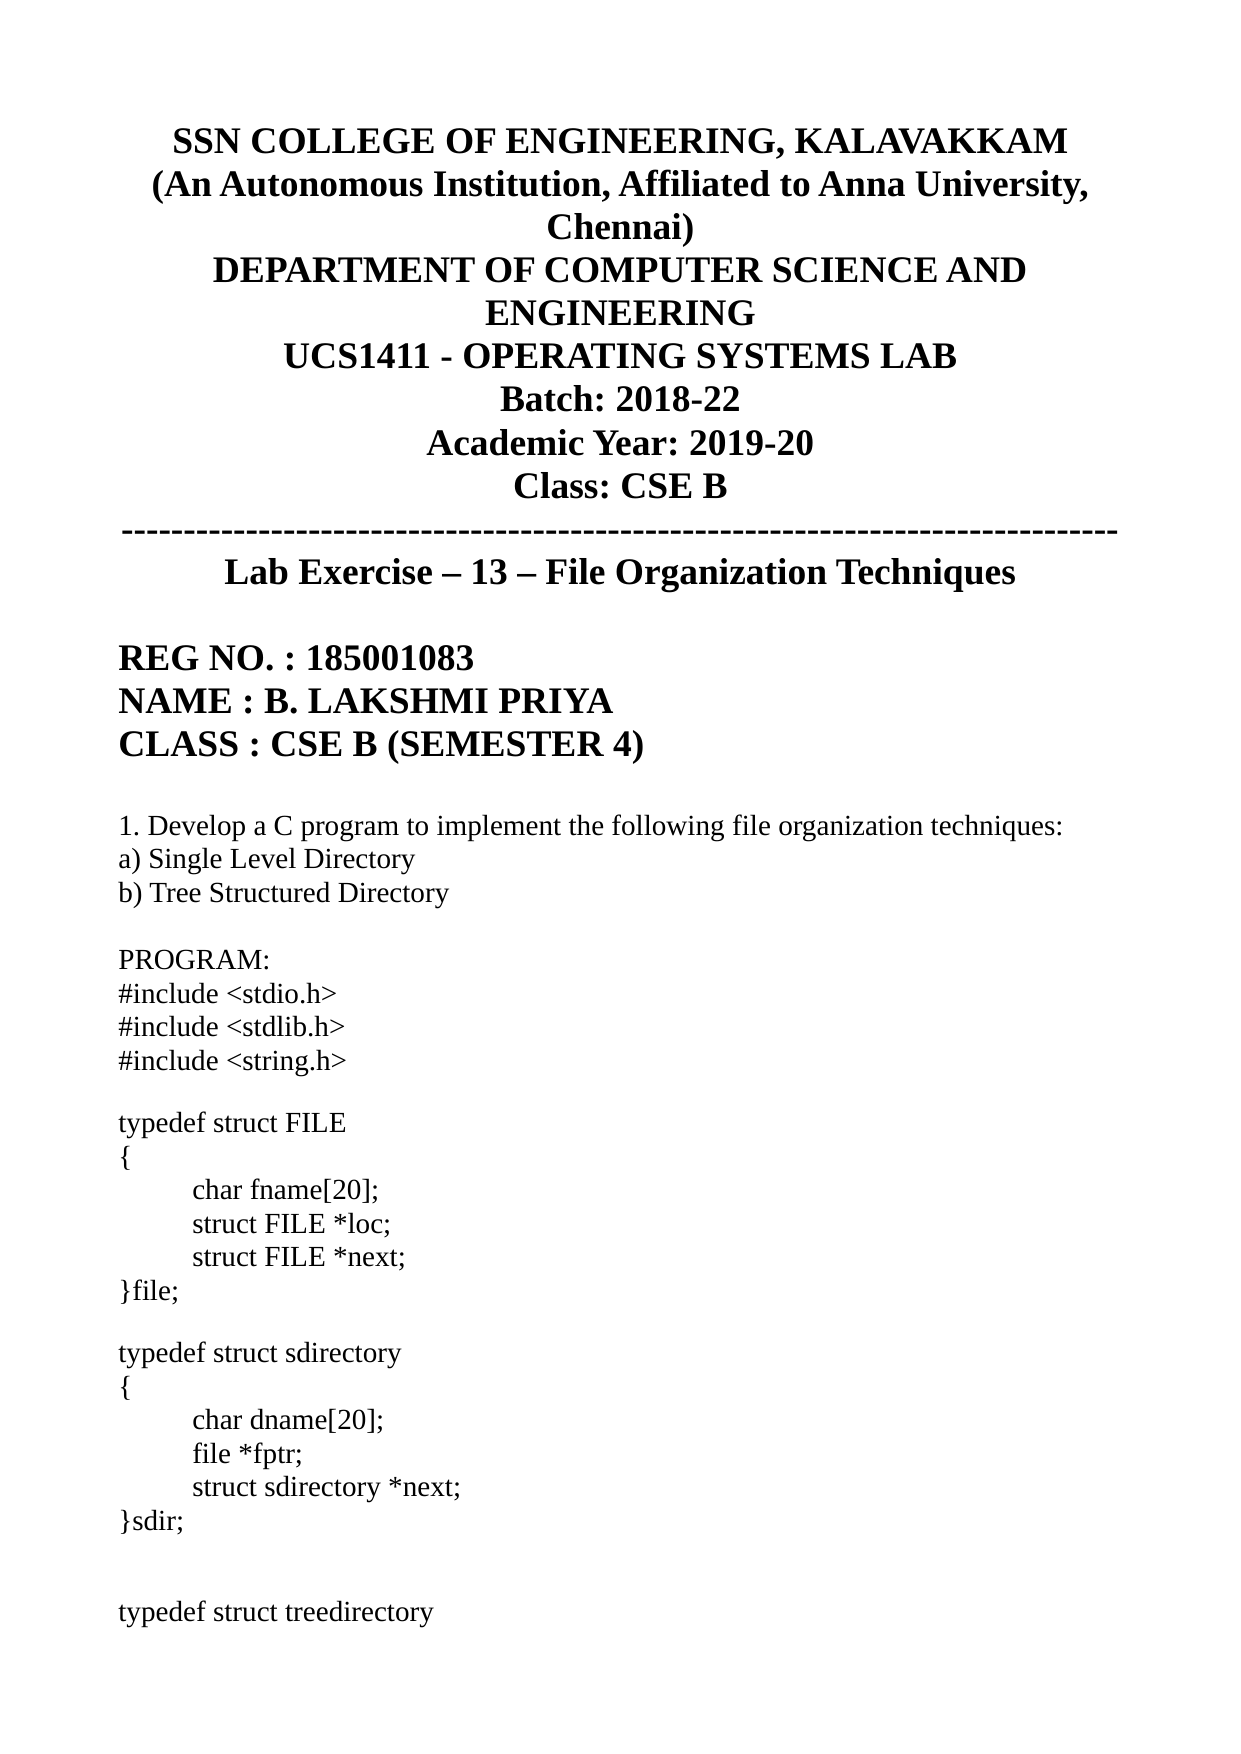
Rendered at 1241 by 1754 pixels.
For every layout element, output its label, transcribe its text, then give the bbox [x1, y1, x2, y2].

text NAME : B. LAKSHMI PRIYA [118, 679, 1122, 722]
text struct FILE *next; [118, 1239, 1122, 1273]
text typedef struct sdirectory [118, 1335, 1122, 1369]
text char dname[20]; [118, 1402, 1122, 1436]
text #include <string.h> [118, 1043, 1122, 1076]
text (An Autonomous Institution, Affiliated to Anna University, Chennai) [118, 161, 1122, 247]
text Academic Year: 2019-20 [118, 420, 1122, 463]
text CLASS : CSE B (SEMESTER 4) [118, 722, 1122, 765]
text { [118, 1139, 1122, 1172]
text REG NO. : 185001083 [118, 636, 1122, 679]
text b) Tree Structured Directory [118, 875, 1122, 909]
text }sdir; [118, 1503, 1122, 1536]
text UCS1411 - OPERATING SYSTEMS LAB [118, 334, 1122, 377]
text }file; [118, 1273, 1122, 1306]
text #include <stdio.h> [118, 976, 1122, 1009]
text Class: CSE B [118, 463, 1122, 506]
text { [118, 1369, 1122, 1402]
text PROGRAM: [118, 942, 1122, 976]
text 1. Develop a C program to implement the following file organization techniques: [118, 808, 1122, 842]
text DEPARTMENT OF COMPUTER SCIENCE AND ENGINEERING [118, 247, 1122, 334]
text char fname[20]; [118, 1172, 1122, 1206]
text Batch: 2018-22 [118, 377, 1122, 420]
text -------------------------------------------------------------------------------- [118, 506, 1122, 549]
text file *fptr; [118, 1436, 1122, 1469]
text struct sdirectory *next; [118, 1469, 1122, 1503]
text struct FILE *loc; [118, 1206, 1122, 1239]
text Lab Exercise – 13 – File Organization Techniques [118, 549, 1122, 592]
text #include <stdlib.h> [118, 1009, 1122, 1043]
text typedef struct FILE [118, 1105, 1122, 1139]
text a) Single Level Directory [118, 842, 1122, 875]
text typedef struct treedirectory [118, 1594, 1122, 1627]
text SSN COLLEGE OF ENGINEERING, KALAVAKKAM [118, 118, 1122, 161]
